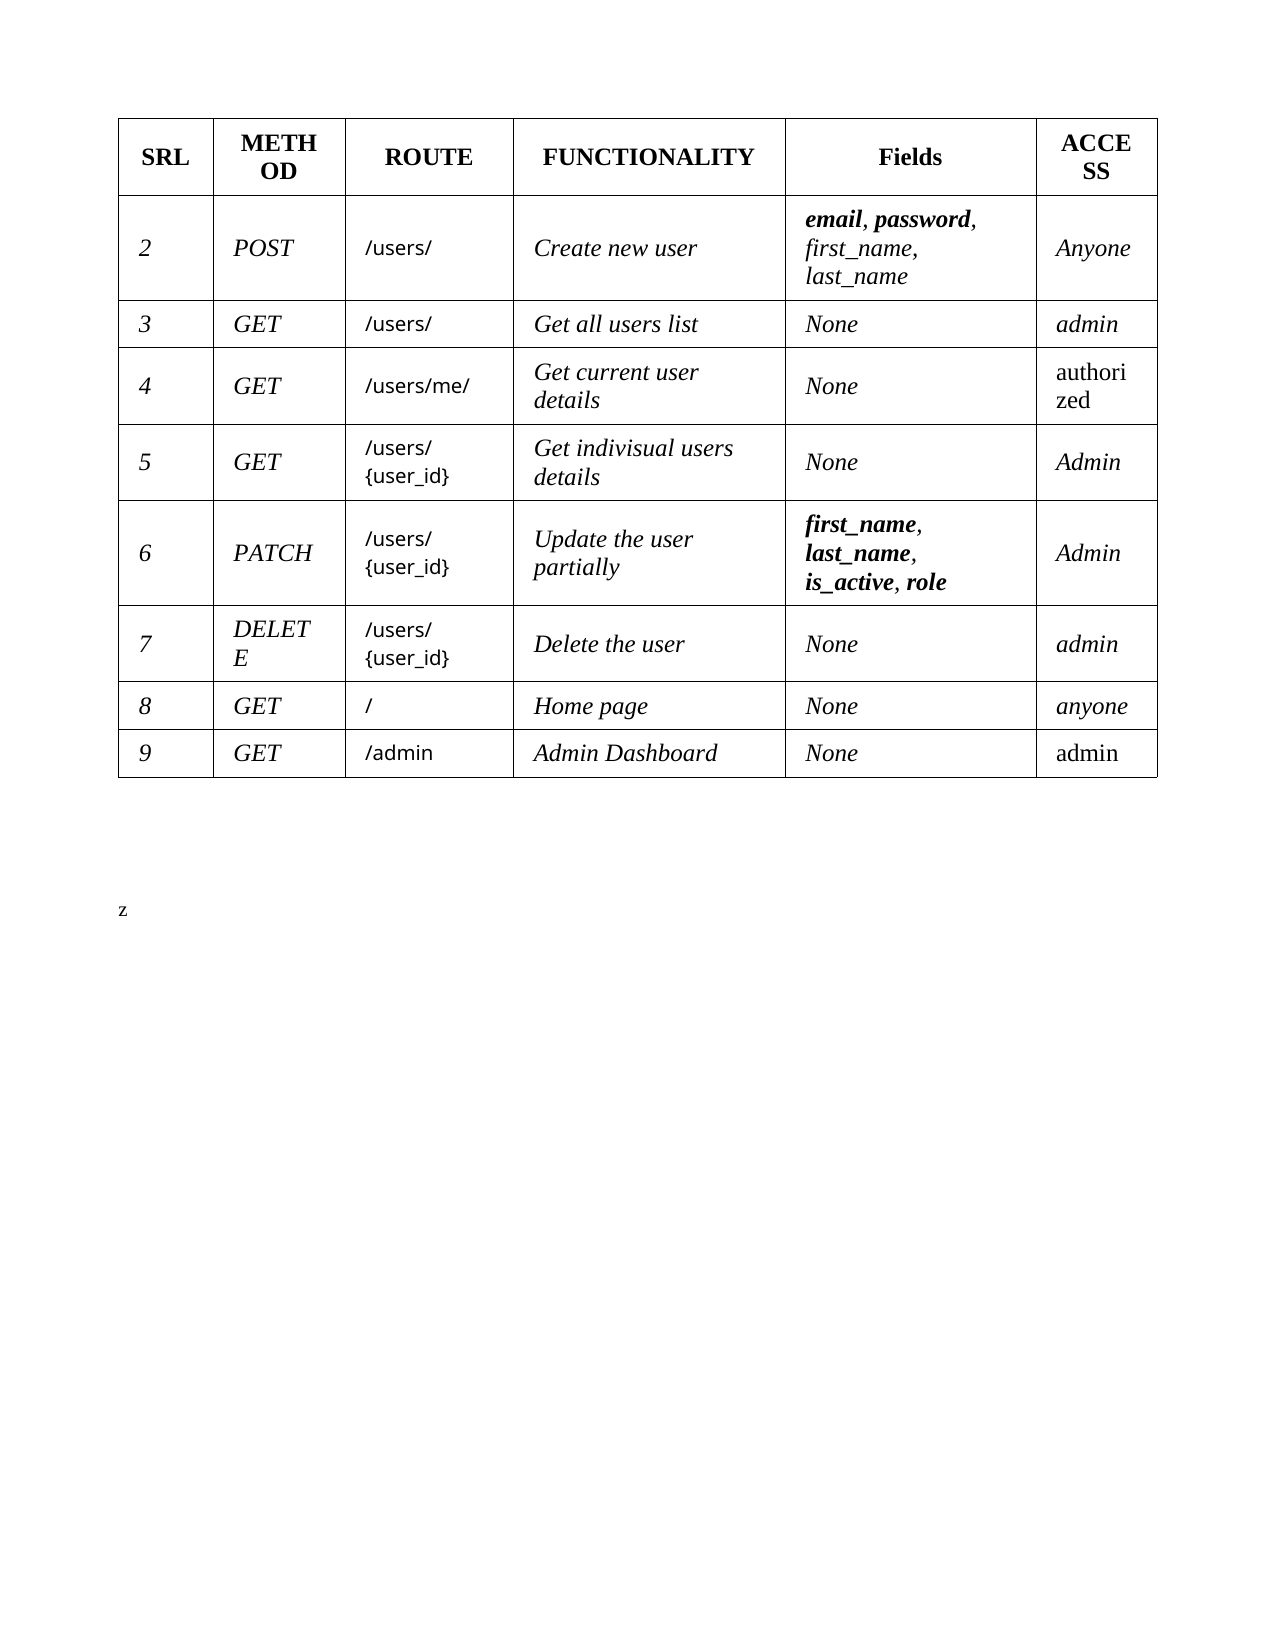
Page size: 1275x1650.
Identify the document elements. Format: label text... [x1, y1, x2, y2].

table_cell Update the user partially [514, 501, 785, 605]
table_cell GET [214, 682, 345, 729]
table_header SRL [119, 119, 213, 194]
table_cell 6 [119, 501, 213, 605]
table_cell Delete the user [514, 606, 785, 681]
table_cell admin [1037, 730, 1157, 777]
table_header Fields [786, 119, 1036, 194]
table_cell admin [1037, 606, 1157, 681]
table_cell 3 [119, 301, 213, 347]
table_cell Admin [1037, 425, 1157, 500]
text z [118, 897, 1157, 921]
table_cell anyone [1037, 682, 1157, 729]
table_header FUNCTIONALITY [514, 119, 785, 194]
table_header ROUTE [346, 119, 513, 194]
table_cell None [786, 682, 1036, 729]
table_cell Get current user details [514, 348, 785, 423]
table_cell / [346, 682, 513, 729]
table_cell /users/ [346, 196, 513, 299]
table_cell PATCH [214, 501, 345, 605]
table_cell None [786, 425, 1036, 500]
table_cell Create new user [514, 196, 785, 299]
table_cell 4 [119, 348, 213, 423]
table_cell None [786, 606, 1036, 681]
table_cell GET [214, 348, 345, 423]
table_cell /users/ [346, 301, 513, 347]
table_cell 9 [119, 730, 213, 777]
table_cell Admin Dashboard [514, 730, 785, 777]
table_cell email, password, first_name, last_name [786, 196, 1036, 299]
table_cell first_name, last_name, is_active, role [786, 501, 1036, 605]
table_cell /admin [346, 730, 513, 777]
table_cell Get all users list [514, 301, 785, 347]
table_cell None [786, 348, 1036, 423]
table_cell POST [214, 196, 345, 299]
table_cell None [786, 301, 1036, 347]
table_cell authorized [1037, 348, 1157, 423]
table_cell GET [214, 425, 345, 500]
table_cell /users/{user_id} [346, 425, 513, 500]
table_cell /users/{user_id} [346, 606, 513, 681]
table_cell GET [214, 301, 345, 347]
table_cell /users/me/ [346, 348, 513, 423]
table_cell None [786, 730, 1036, 777]
table_cell 5 [119, 425, 213, 500]
table_cell DELETE [214, 606, 345, 681]
table_header ACCESS [1037, 119, 1157, 194]
table_cell Anyone [1037, 196, 1157, 299]
table_cell Get indivisual users details [514, 425, 785, 500]
table_cell 8 [119, 682, 213, 729]
table_cell 2 [119, 196, 213, 299]
table_header METHOD [214, 119, 345, 194]
table_cell 7 [119, 606, 213, 681]
table_cell GET [214, 730, 345, 777]
table_cell admin [1037, 301, 1157, 347]
table_cell Home page [514, 682, 785, 729]
table_cell Admin [1037, 501, 1157, 605]
table_cell /users/{user_id} [346, 501, 513, 605]
